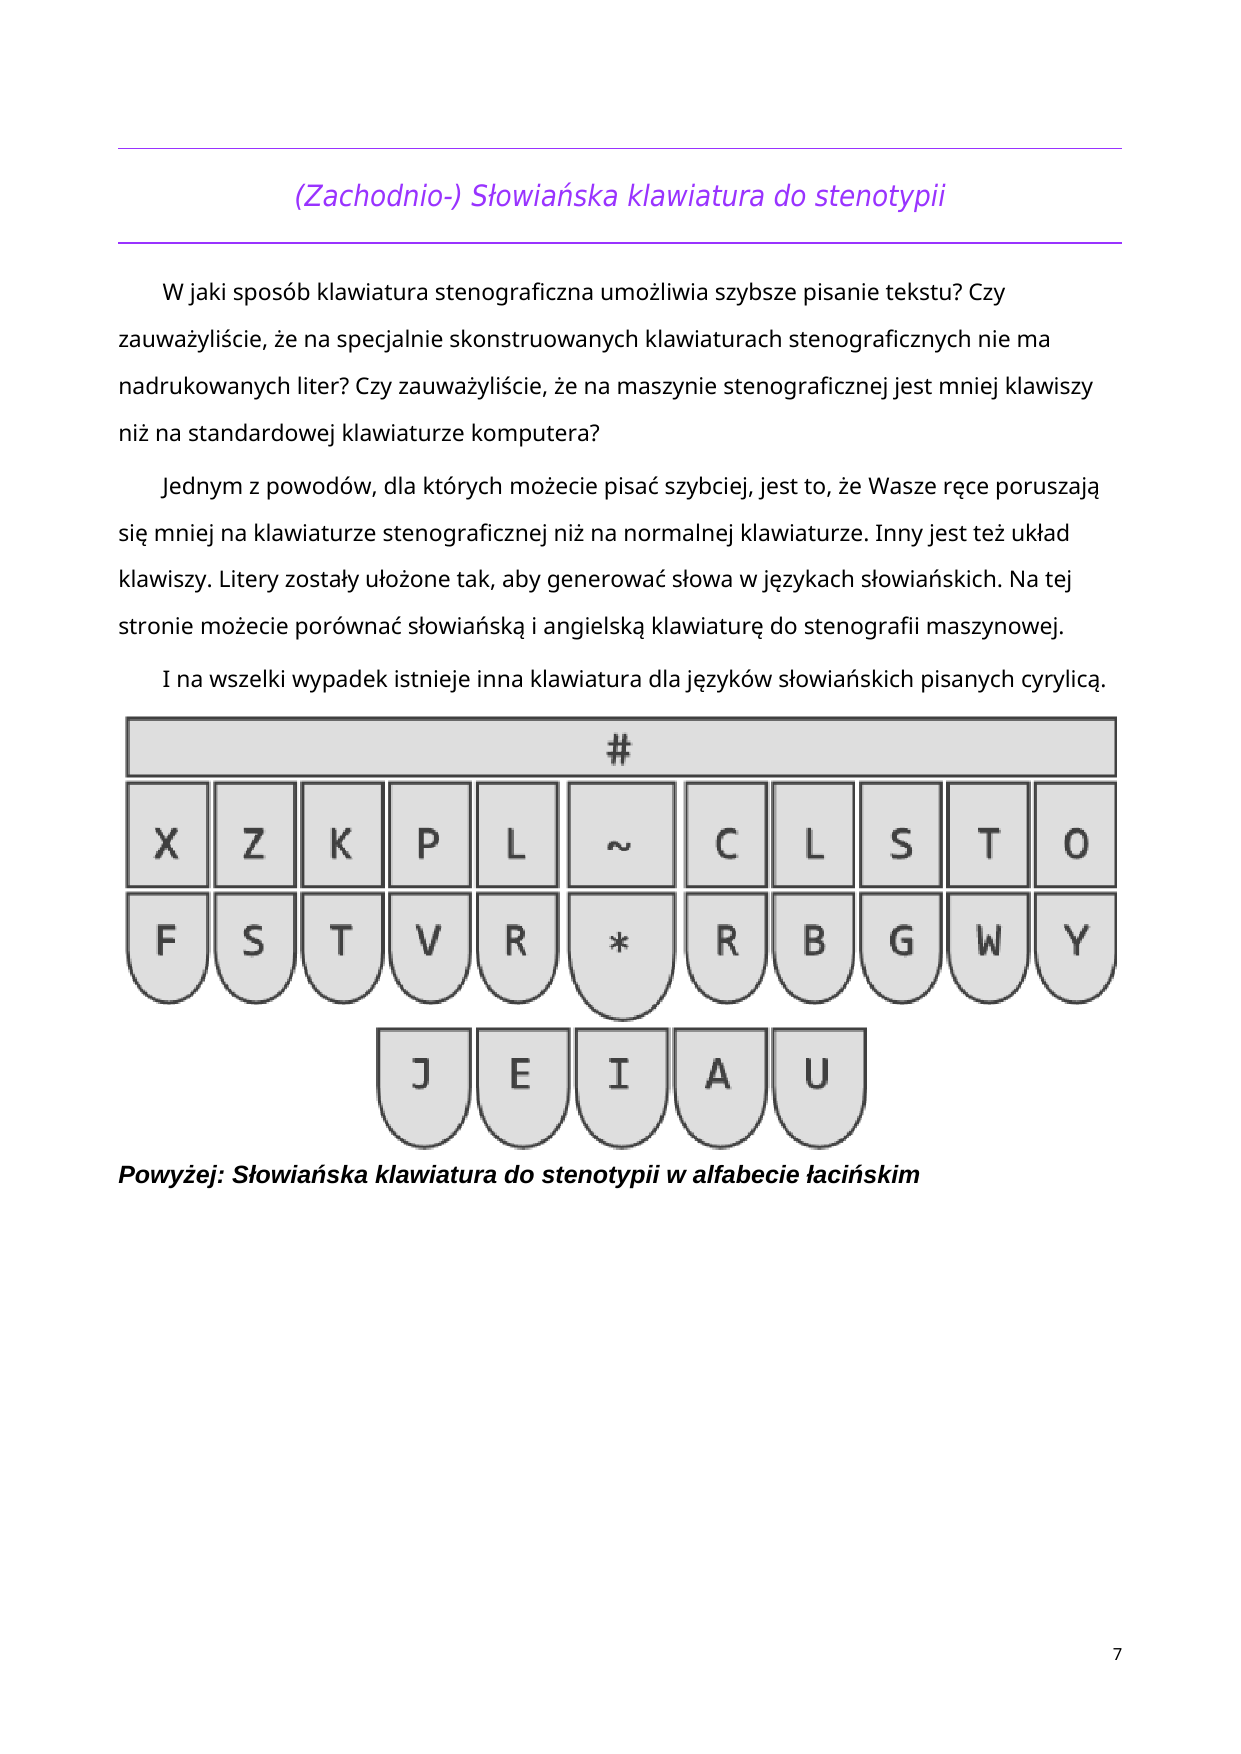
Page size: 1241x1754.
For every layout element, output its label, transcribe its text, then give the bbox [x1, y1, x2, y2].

text Powyżej: Słowiańska klawiatura do stenotypii w alfabecie łacińskim [118, 1156, 1122, 1189]
text Jednym z powodów, dla których możecie pisać szybciej, jest to, że Wasze ręce poruszają się mniej na klawiaturze stenograficznej niż na normalnej klawiaturze. Inny jest też układ klawiszy. Litery zostały ułożone tak, aby generować słowa w językach słowiańskich. Na tej stronie możecie porównać słowiańską i angielską klawiaturę do stenografii maszynowej. [118, 469, 1122, 641]
picture [118, 708, 1123, 1156]
text I na wszelki wypadek istnieje inna klawiatura dla języków słowiańskich pisanych cyrylicą. [118, 663, 1122, 694]
text W jaki sposób klawiatura stenograficzna umożliwia szybsze pisanie tekstu? Czy zauważyliście, że na specjalnie skonstruowanych klawiaturach stenograficznych nie ma nadrukowanych liter? Czy zauważyliście, że na maszynie stenograficznej jest mniej klawiszy niż na standardowej klawiaturze komputera? [118, 276, 1122, 448]
subtitle (Zachodnio-) Słowiańska klawiatura do stenotypii [118, 149, 1122, 242]
